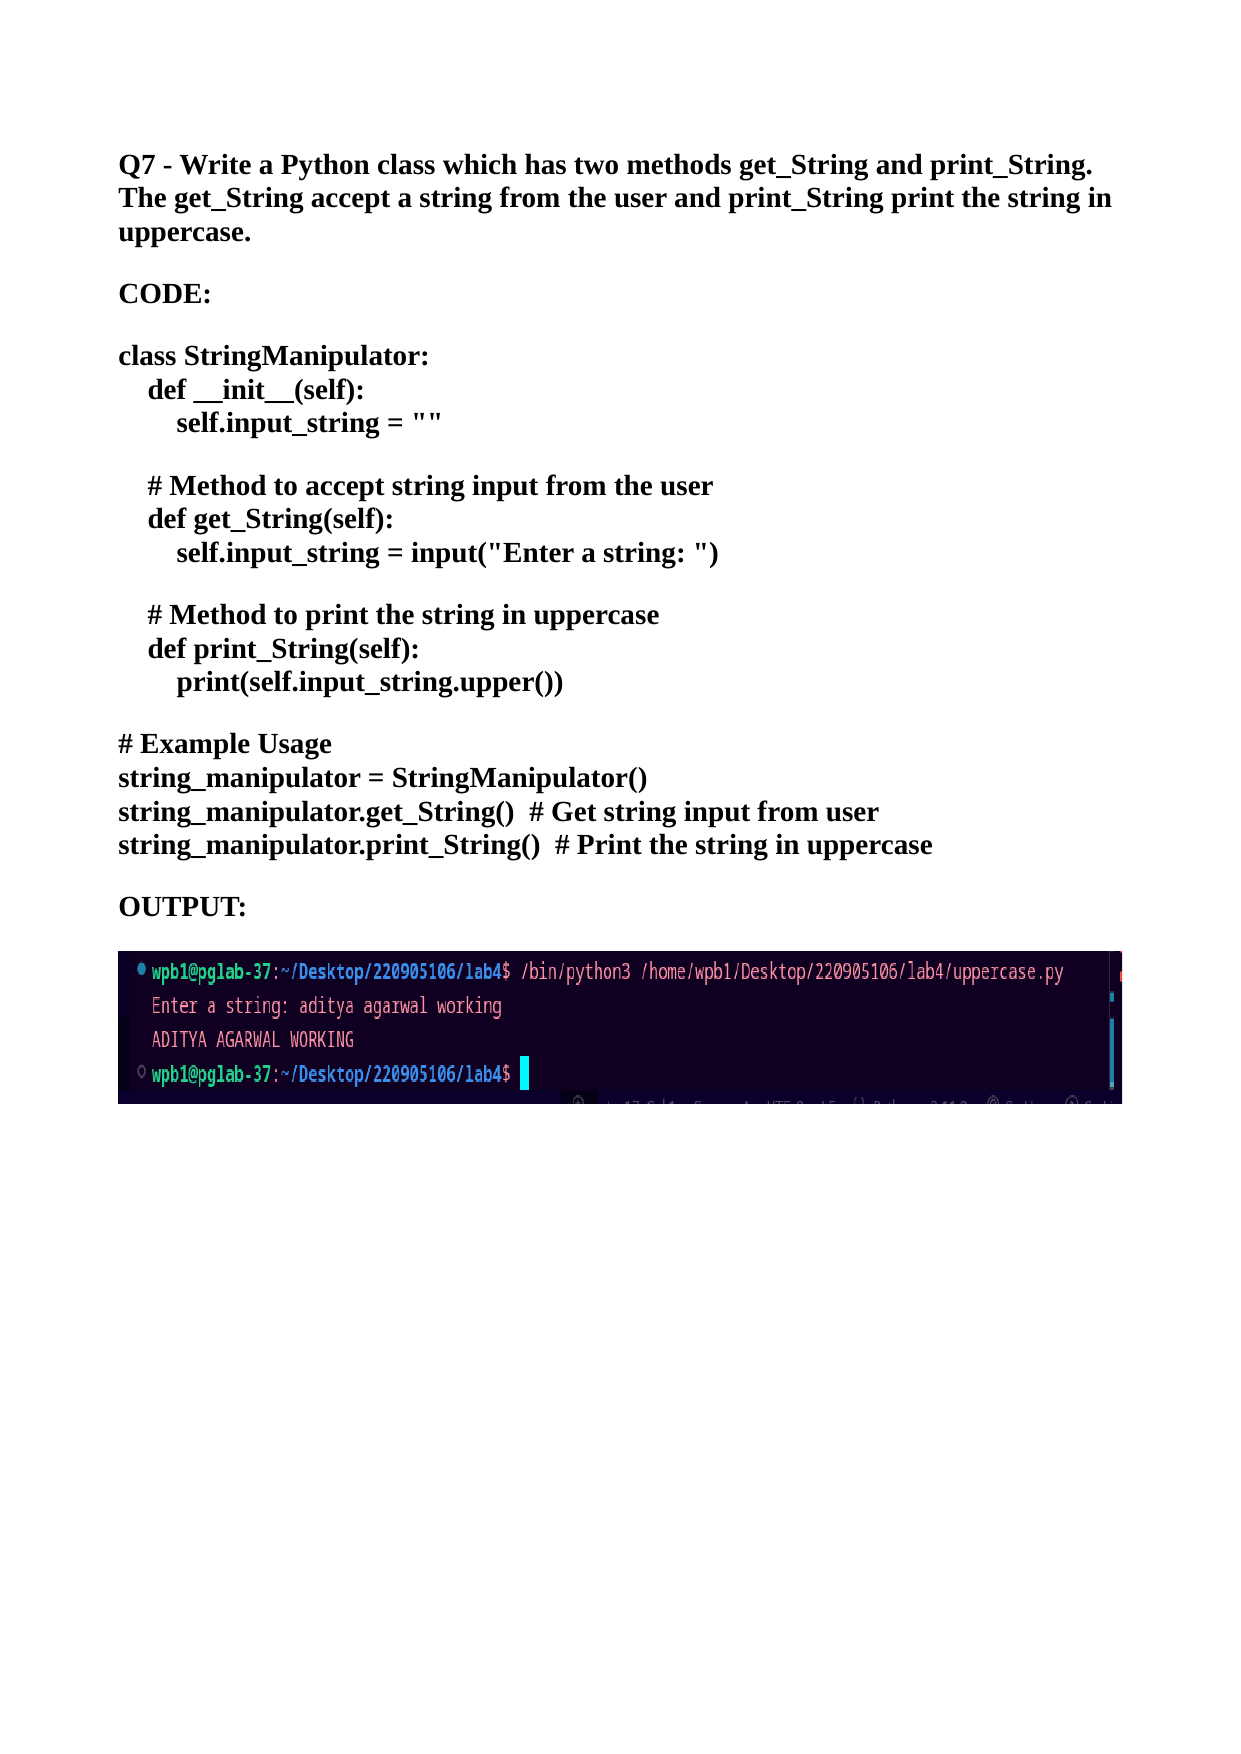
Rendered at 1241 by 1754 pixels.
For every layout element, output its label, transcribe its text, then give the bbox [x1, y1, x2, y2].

text print(self.input_string.upper()) [118, 664, 1122, 698]
picture [118, 951, 1123, 1104]
text string_manipulator.print_String() # Print the string in uppercase [118, 827, 1122, 861]
text self.input_string = input("Enter a string: ") [118, 535, 1122, 568]
text OUTPUT: [118, 889, 1122, 923]
text string_manipulator = StringManipulator() [118, 760, 1122, 794]
text self.input_string = "" [118, 406, 1122, 439]
text def print_String(self): [118, 631, 1122, 664]
text Q7 - Write a Python class which has two methods get_String and print_String. The get_String accept a string from the user and print_String print the string in uppercase. [118, 147, 1122, 247]
text # Method to print the string in uppercase [118, 597, 1122, 631]
text # Method to accept string input from the user [118, 468, 1122, 501]
text class StringManipulator: [118, 338, 1122, 372]
text CODE: [118, 276, 1122, 310]
text # Example Usage [118, 727, 1122, 760]
text string_manipulator.get_String() # Get string input from user [118, 794, 1122, 827]
text def __init__(self): [118, 372, 1122, 406]
text def get_String(self): [118, 501, 1122, 535]
